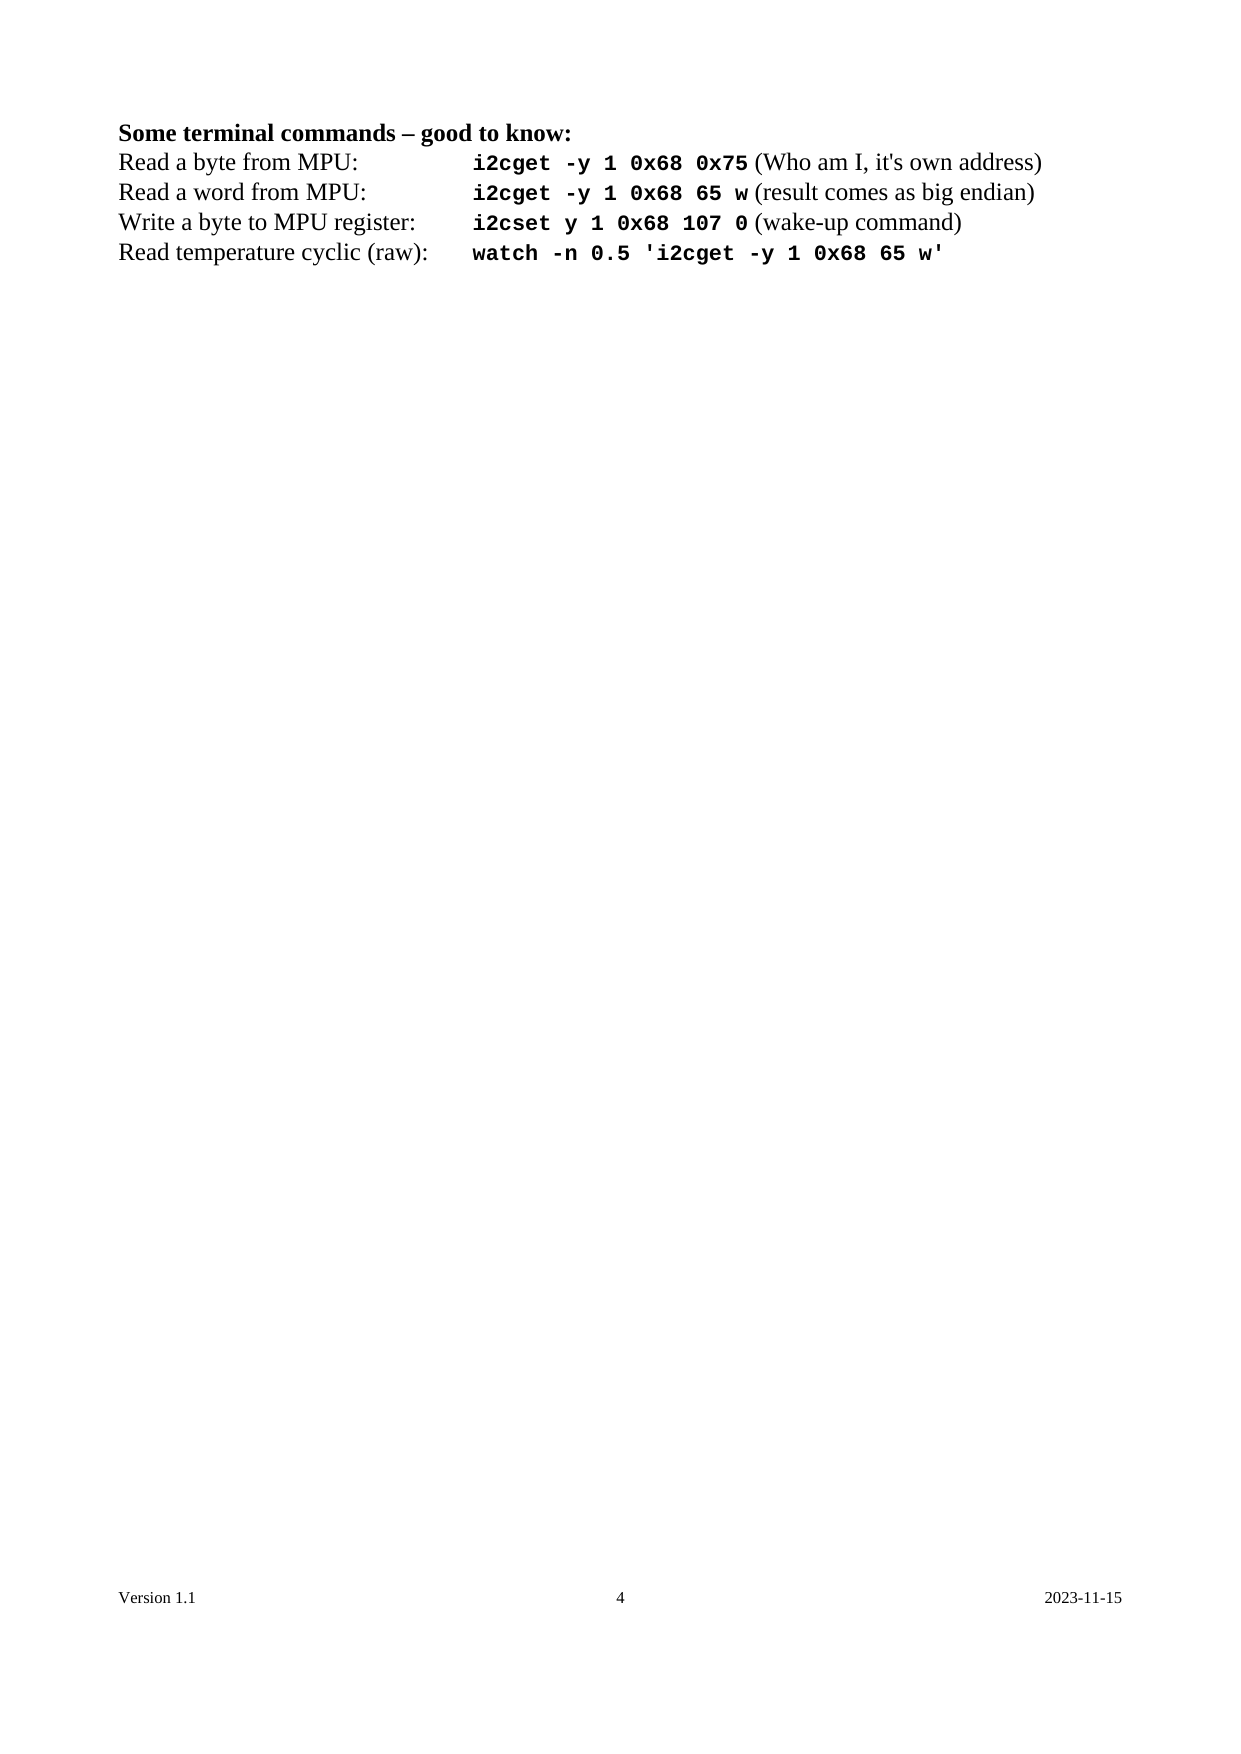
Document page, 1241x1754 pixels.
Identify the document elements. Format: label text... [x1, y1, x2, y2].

text Read a byte from MPU: i2cget -y 1 0x68 0x75 (Who am I, it's own address) [118, 147, 1122, 177]
text Write a byte to MPU register: i2cset y 1 0x68 107 0 (wake-up command) [118, 207, 1122, 237]
text Read temperature cyclic (raw): watch -n 0.5 'i2cget -y 1 0x68 65 w' [118, 237, 1122, 266]
text Some terminal commands – good to know: [118, 118, 1122, 147]
text Read a word from MPU: i2cget -y 1 0x68 65 w (result comes as big endian) [118, 177, 1122, 207]
